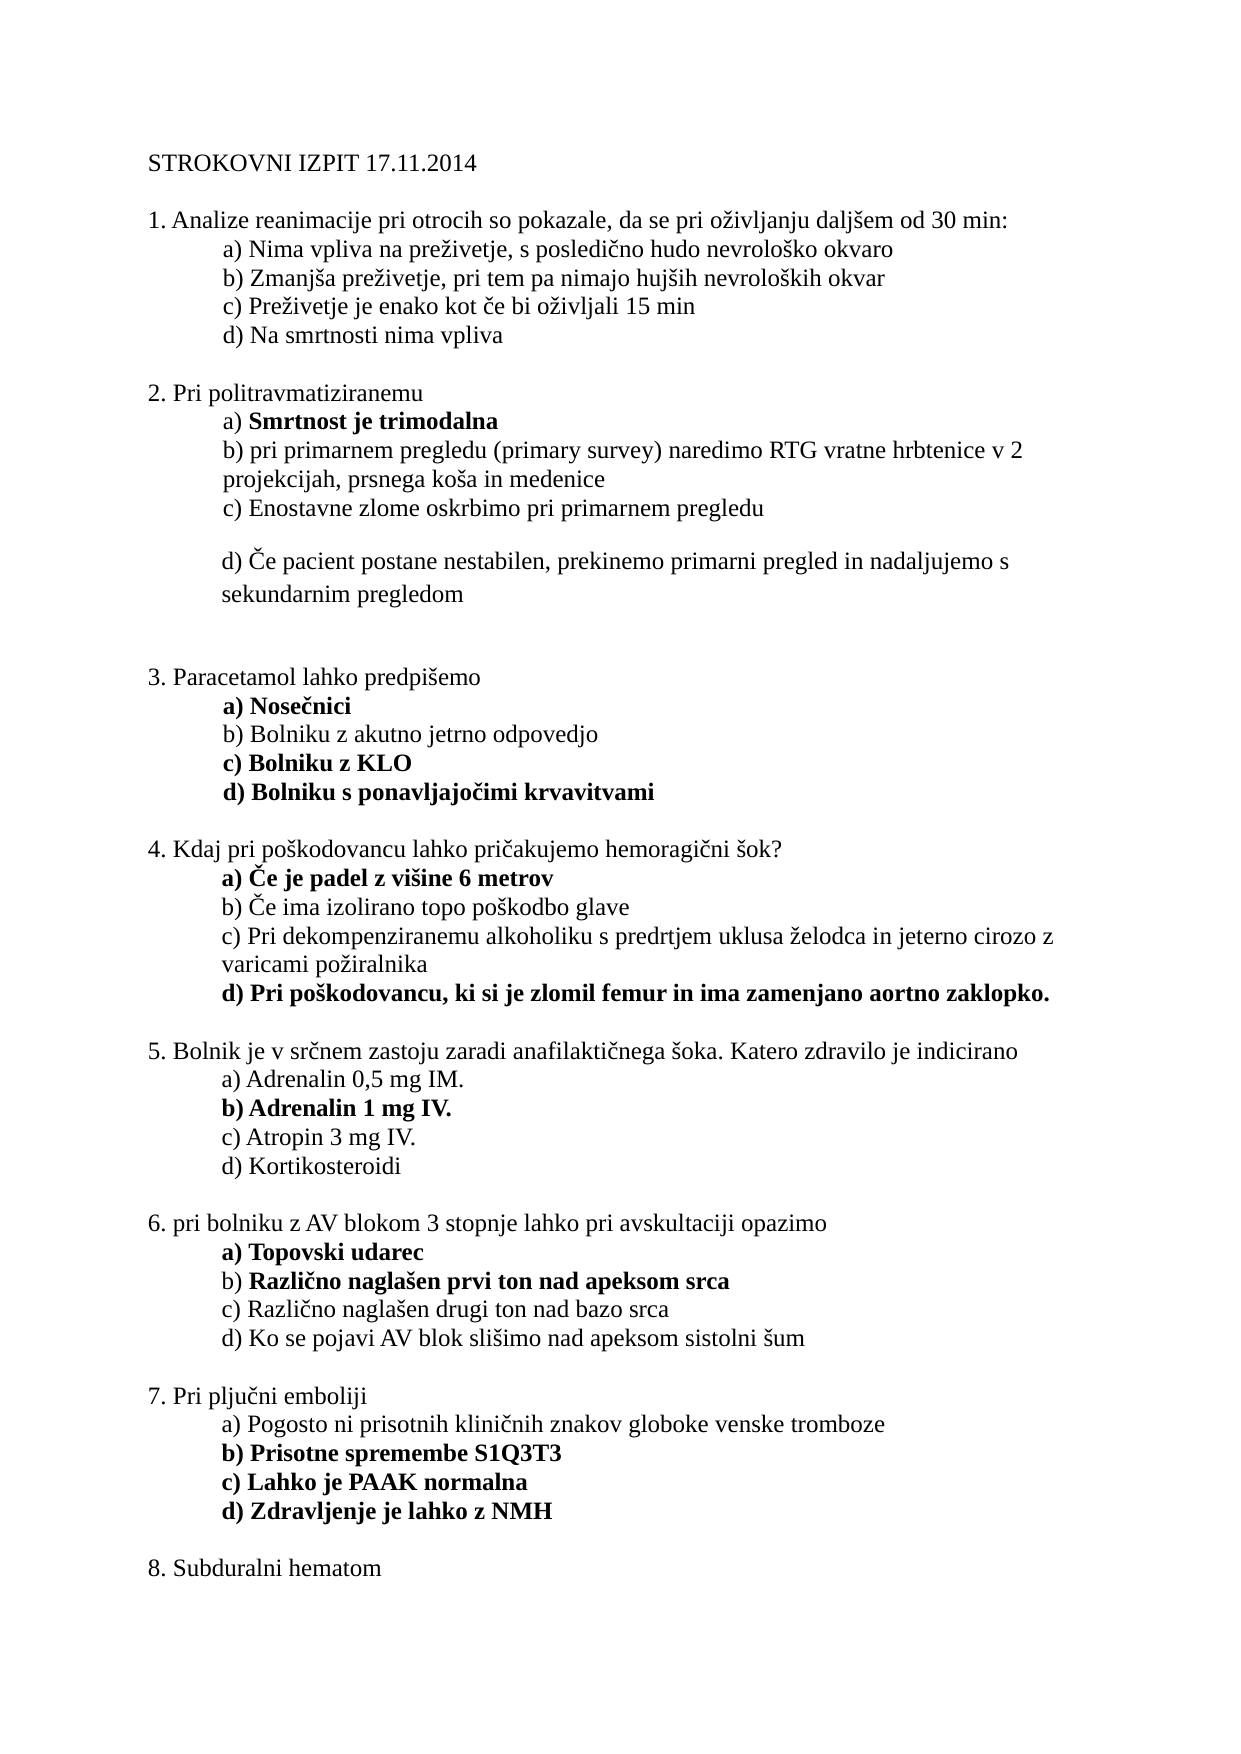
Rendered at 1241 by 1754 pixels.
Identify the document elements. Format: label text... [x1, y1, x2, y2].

text 8. Subduralni hematom [148, 1553, 1093, 1582]
text 4. Kdaj pri poškodovancu lahko pričakujemo hemoragični šok? [148, 834, 1093, 863]
text c) Enostavne zlome oskrbimo pri primarnem pregledu [185, 493, 1093, 521]
text d) Ko se pojavi AV blok slišimo nad apeksom sistolni šum [221, 1323, 1093, 1352]
text 6. pri bolniku z AV blokom 3 stopnje lahko pri avskultaciji opazimo [148, 1208, 1093, 1237]
text STROKOVNI IZPIT 17.11.2014 [148, 148, 1093, 176]
text 5. Bolnik je v srčnem zastoju zaradi anafilaktičnega šoka. Katero zdravilo je indicirano [148, 1036, 1093, 1064]
text 1. Analize reanimacije pri otrocih so pokazale, da se pri oživljanju daljšem od 30 min: [148, 205, 1093, 234]
text c) Različno naglašen drugi ton nad bazo srca [221, 1294, 1093, 1323]
text a) Nima vpliva na preživetje, s posledično hudo nevrološko okvaro [223, 234, 1093, 263]
text b) pri primarnem pregledu (primary survey) naredimo RTG vratne hrbtenice v 2 projekcijah, prsnega koša in medenice [223, 435, 1093, 493]
text b) Bolniku z akutno jetrno odpovedjo [223, 719, 1093, 748]
text b) Zmanjša preživetje, pri tem pa nimajo hujših nevroloških okvar [223, 263, 1093, 291]
text a) Smrtnost je trimodalna [223, 406, 1093, 435]
text b) Adrenalin 1 mg IV. [221, 1093, 1093, 1122]
text a) Pogosto ni prisotnih kliničnih znakov globoke venske tromboze [221, 1409, 1093, 1438]
text d) Na smrtnosti nima vpliva [223, 320, 1093, 349]
text c) Bolniku z KLO [223, 748, 1093, 777]
text b) Različno naglašen prvi ton nad apeksom srca [221, 1266, 1093, 1294]
text c) Preživetje je enako kot če bi oživljali 15 min [223, 291, 1093, 320]
text c) Pri dekompenziranemu alkoholiku s predrtjem uklusa želodca in jeterno cirozo z varicami požiralnika [221, 921, 1093, 978]
text b) Prisotne spremembe S1Q3T3 [221, 1438, 1093, 1467]
text b) Če ima izolirano topo poškodbo glave [221, 892, 1093, 921]
text a) Topovski udarec [221, 1237, 1093, 1266]
text a) Adrenalin 0,5 mg IM. [221, 1064, 1093, 1093]
text d) Bolniku s ponavljajočimi krvavitvami [223, 777, 1093, 806]
text c) Atropin 3 mg IV. [221, 1122, 1093, 1151]
text 3. Paracetamol lahko predpišemo [148, 662, 1093, 691]
text c) Lahko je PAAK normalna [221, 1467, 1093, 1496]
text d) Kortikosteroidi [221, 1151, 1093, 1179]
text a) Če je padel z višine 6 metrov [221, 863, 1093, 892]
text 2. Pri politravmatiziranemu [148, 378, 1093, 406]
text d) Pri poškodovancu, ki si je zlomil femur in ima zamenjano aortno zaklopko. [221, 978, 1093, 1007]
text d) Če pacient postane nestabilen, prekinemo primarni pregled in nadaljujemo s sekundarnim pregledom [221, 546, 1093, 608]
text d) Zdravljenje je lahko z NMH [221, 1496, 1093, 1524]
text a) Nosečnici [223, 691, 1093, 719]
text 7. Pri pljučni emboliji [148, 1381, 1093, 1409]
